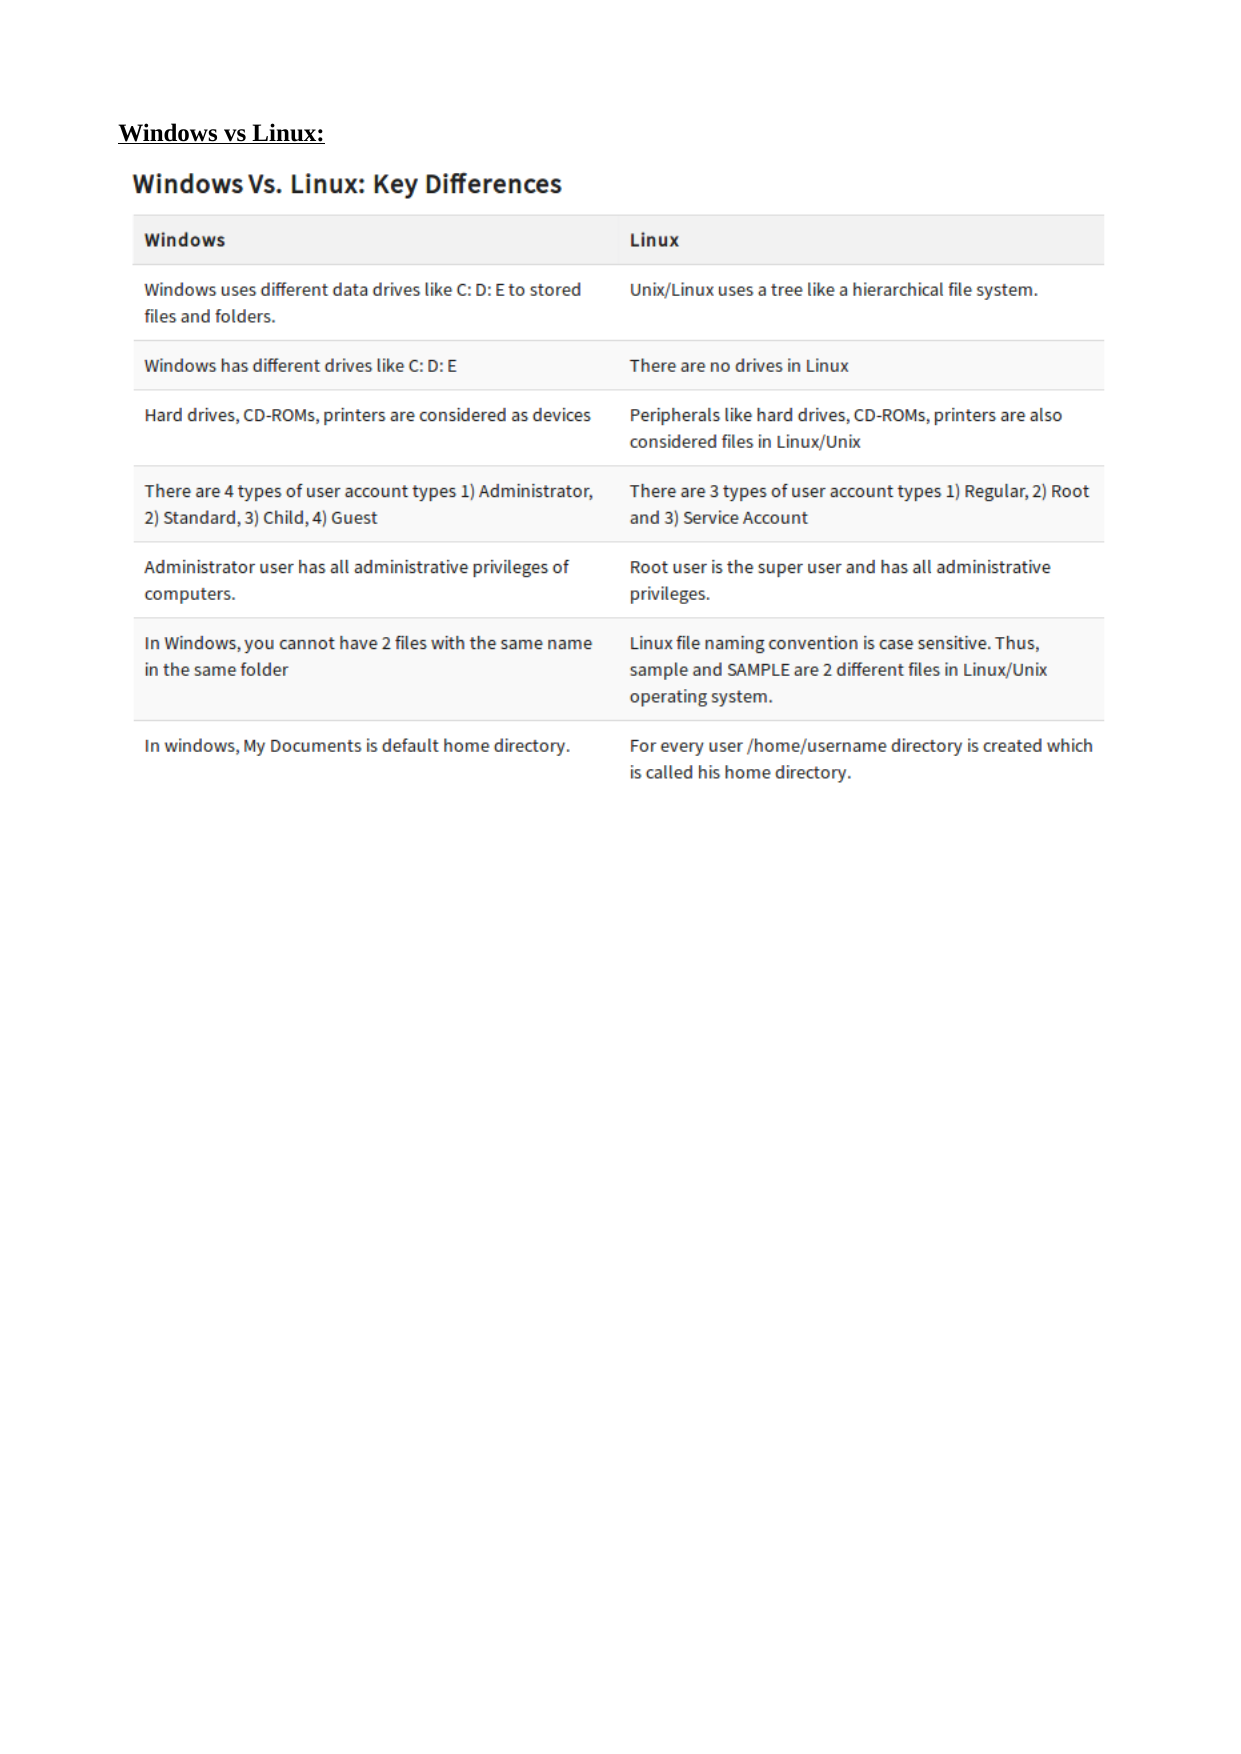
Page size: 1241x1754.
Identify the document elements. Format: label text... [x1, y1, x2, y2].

text Windows vs Linux: [118, 118, 1122, 147]
picture [118, 160, 1123, 820]
